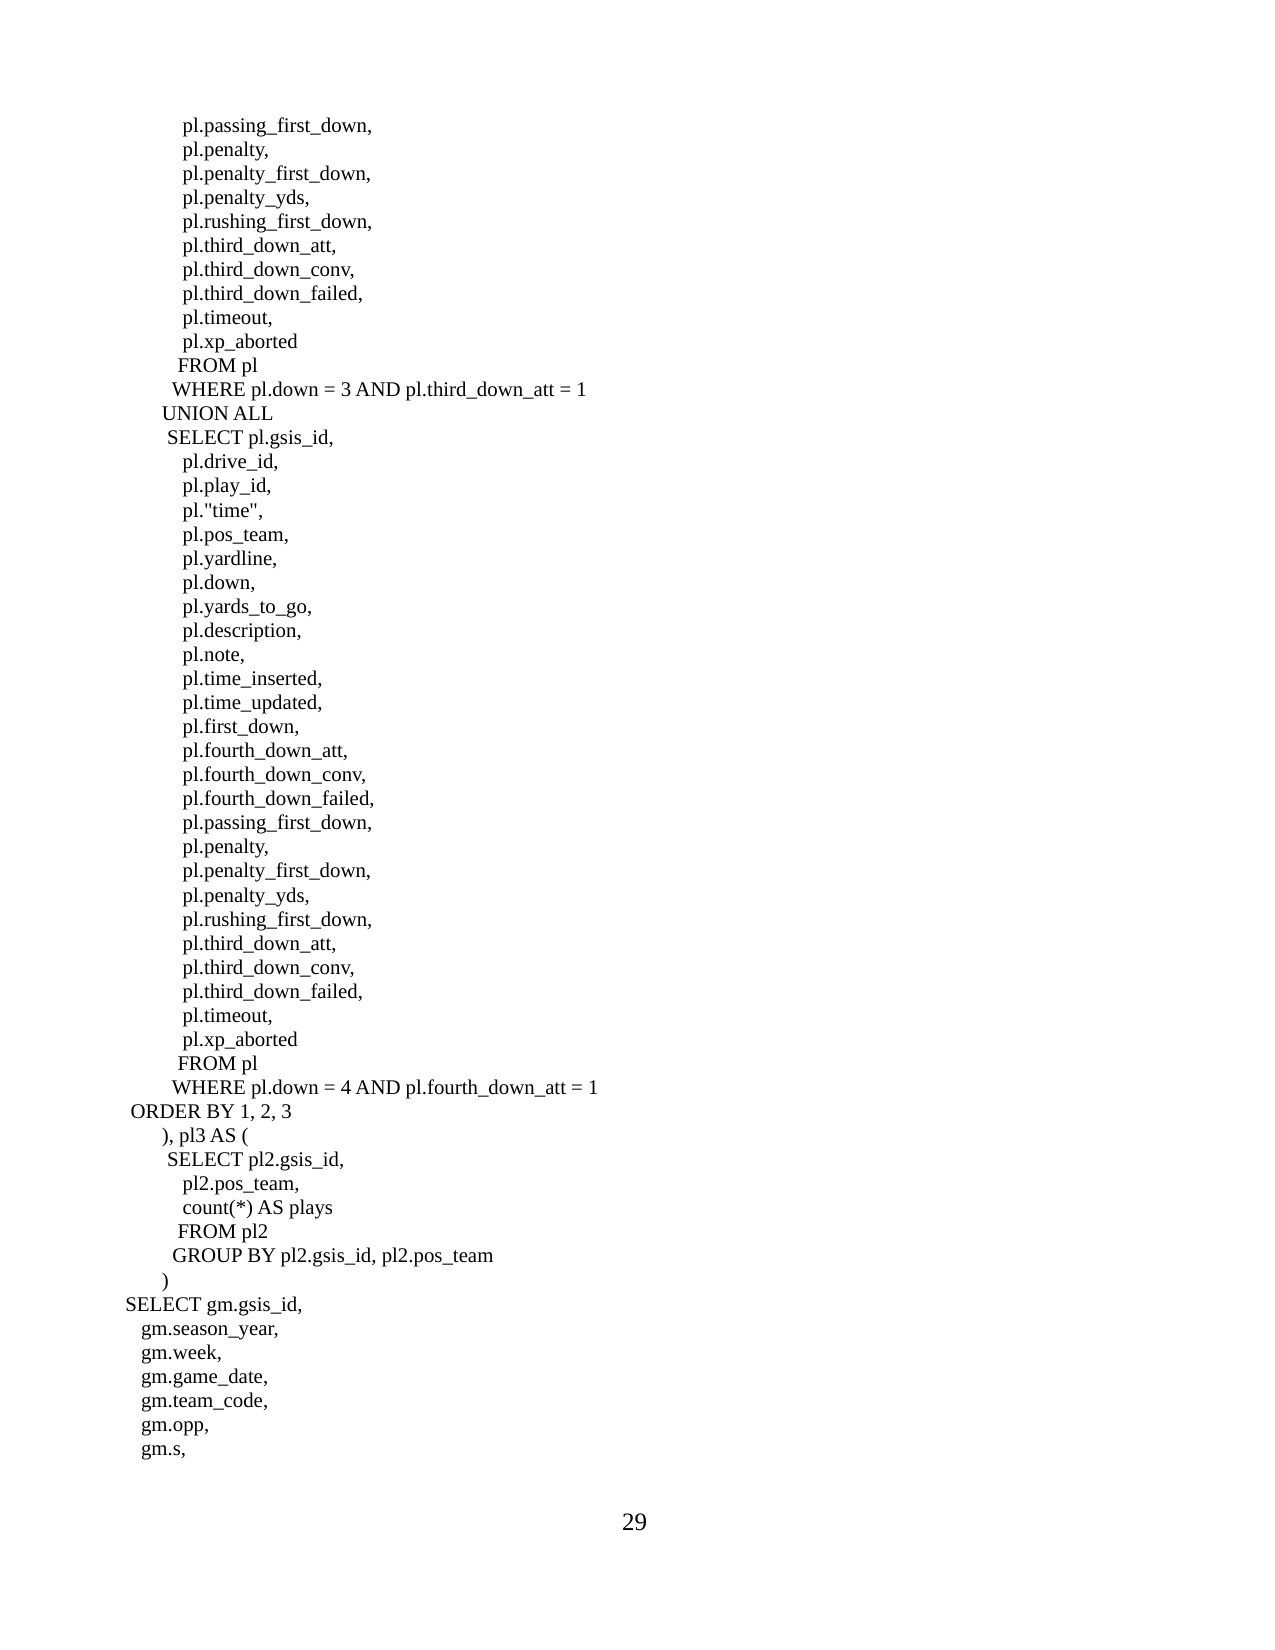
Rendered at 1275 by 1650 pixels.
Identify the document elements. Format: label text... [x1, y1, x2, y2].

text pl.yards_to_go, [120, 594, 1155, 618]
text pl.drive_id, [120, 449, 1155, 473]
text pl.yardline, [120, 546, 1155, 570]
text SELECT pl.gsis_id, [120, 425, 1155, 449]
text GROUP BY pl2.gsis_id, pl2.pos_team [120, 1243, 1155, 1267]
text pl.passing_first_down, [120, 810, 1155, 834]
text pl.penalty_first_down, [120, 858, 1155, 882]
text pl.third_down_failed, [120, 979, 1155, 1003]
text ) [120, 1267, 1155, 1292]
text SELECT pl2.gsis_id, [120, 1147, 1155, 1171]
text FROM pl2 [120, 1219, 1155, 1243]
text pl.penalty_yds, [120, 882, 1155, 907]
text pl.penalty_yds, [120, 185, 1155, 209]
text pl.penalty_first_down, [120, 161, 1155, 185]
text pl.timeout, [120, 305, 1155, 329]
text pl.timeout, [120, 1003, 1155, 1027]
text gm.week, [120, 1340, 1155, 1364]
text pl.passing_first_down, [120, 112, 1155, 137]
text pl.rushing_first_down, [120, 907, 1155, 931]
text pl.first_down, [120, 714, 1155, 738]
text pl.fourth_down_att, [120, 738, 1155, 762]
text WHERE pl.down = 4 AND pl.fourth_down_att = 1 [120, 1075, 1155, 1099]
text SELECT gm.gsis_id, [120, 1292, 1155, 1316]
text pl.xp_aborted [120, 1027, 1155, 1051]
text pl.third_down_att, [120, 233, 1155, 257]
text pl.xp_aborted [120, 329, 1155, 353]
text pl.third_down_conv, [120, 955, 1155, 979]
text pl.third_down_att, [120, 931, 1155, 955]
text pl.note, [120, 642, 1155, 666]
text pl.penalty, [120, 834, 1155, 858]
text pl.time_updated, [120, 690, 1155, 714]
text pl.down, [120, 570, 1155, 594]
text gm.opp, [120, 1412, 1155, 1436]
text WHERE pl.down = 3 AND pl.third_down_att = 1 [120, 377, 1155, 401]
text pl2.pos_team, [120, 1171, 1155, 1195]
text pl.time_inserted, [120, 666, 1155, 690]
text UNION ALL [120, 401, 1155, 425]
text gm.s, [120, 1436, 1155, 1460]
text gm.game_date, [120, 1364, 1155, 1388]
text pl.third_down_conv, [120, 257, 1155, 281]
text FROM pl [120, 1051, 1155, 1075]
text ), pl3 AS ( [120, 1123, 1155, 1147]
text pl.description, [120, 618, 1155, 642]
text gm.season_year, [120, 1316, 1155, 1340]
text pl.fourth_down_conv, [120, 762, 1155, 786]
text pl.fourth_down_failed, [120, 786, 1155, 810]
text gm.team_code, [120, 1388, 1155, 1412]
text count(*) AS plays [120, 1195, 1155, 1219]
text pl.play_id, [120, 473, 1155, 497]
text pl.pos_team, [120, 522, 1155, 546]
text ORDER BY 1, 2, 3 [120, 1099, 1155, 1123]
text pl."time", [120, 497, 1155, 522]
text pl.third_down_failed, [120, 281, 1155, 305]
text pl.rushing_first_down, [120, 209, 1155, 233]
text FROM pl [120, 353, 1155, 377]
text pl.penalty, [120, 137, 1155, 161]
